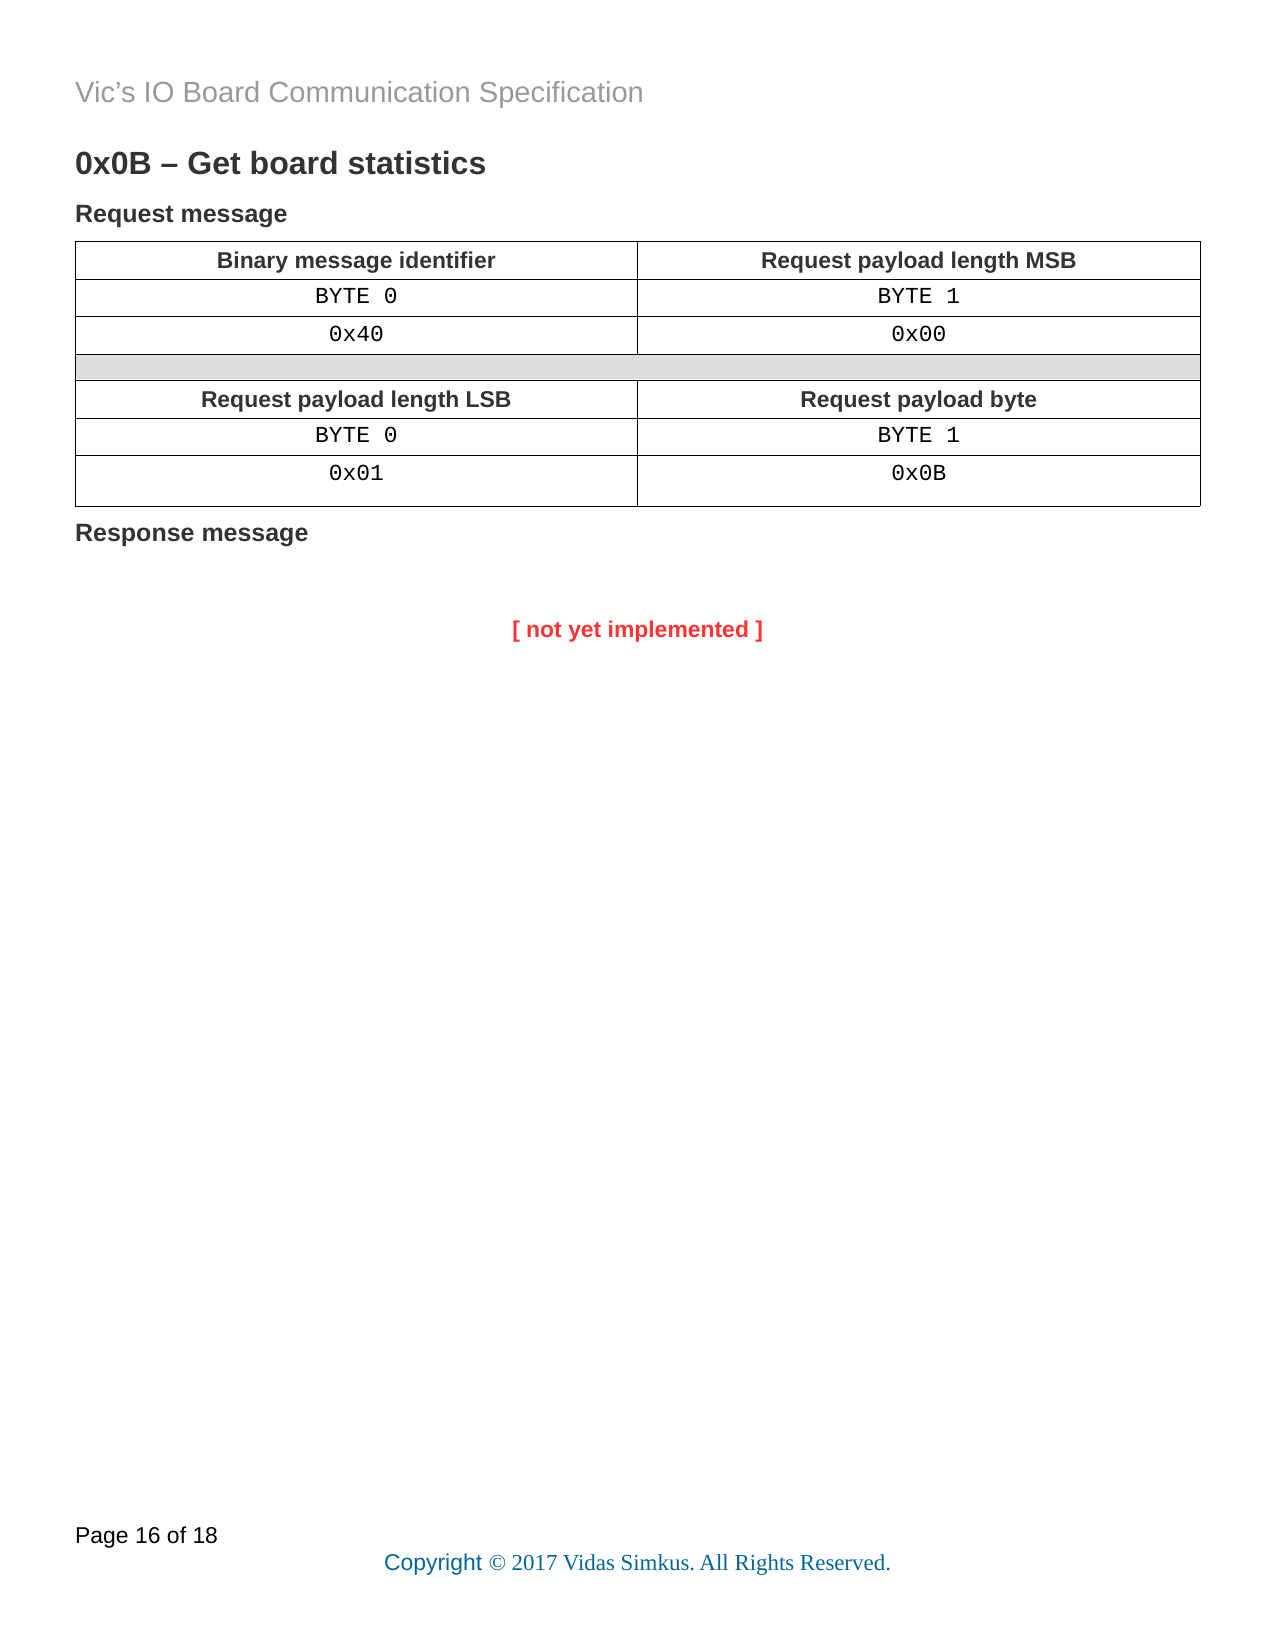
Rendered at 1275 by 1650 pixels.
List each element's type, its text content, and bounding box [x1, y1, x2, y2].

table_header Request payload byte [638, 381, 1200, 418]
table_header Request payload length LSB [76, 381, 637, 418]
table_header Request payload length MSB [638, 242, 1200, 279]
table_cell BYTE 0 [76, 419, 637, 455]
picture [489, 1555, 504, 1570]
table_cell [76, 355, 1200, 379]
table_cell BYTE 1 [638, 280, 1200, 316]
table_cell 0x01 [76, 456, 637, 506]
table_header Binary message identifier [76, 242, 637, 279]
table_cell BYTE 1 [638, 419, 1200, 455]
text [ not yet implemented ] [75, 616, 1200, 642]
subtitle 0x0B – Get board statistics [75, 144, 1200, 181]
table_cell BYTE 0 [76, 280, 637, 316]
text Request message [75, 199, 1200, 228]
text Response message [75, 518, 1200, 547]
table_cell 0x0B [638, 456, 1200, 506]
table_cell 0x00 [638, 317, 1200, 354]
table_cell 0x40 [76, 317, 637, 354]
